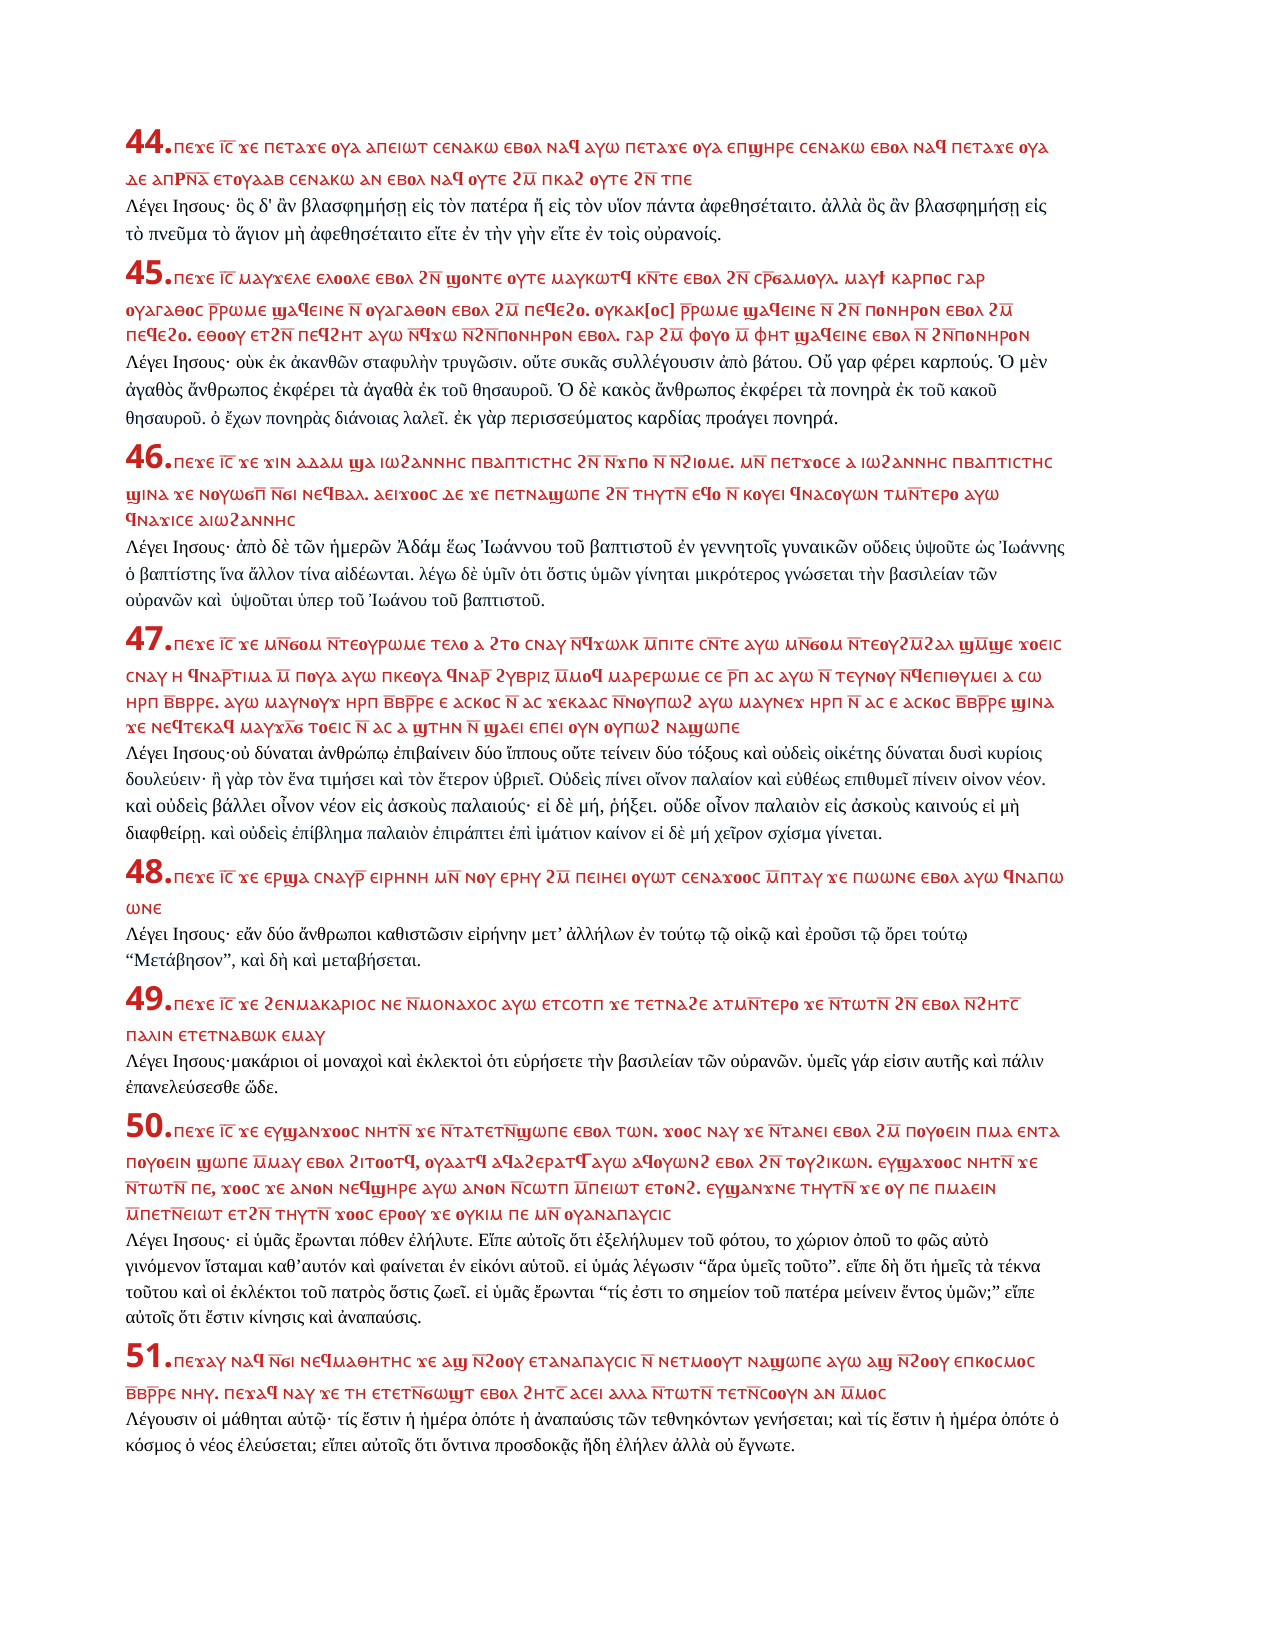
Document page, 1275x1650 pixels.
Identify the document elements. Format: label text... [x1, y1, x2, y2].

list ⲡⲉϫⲉ ⲓ̅ⲥ̅ ϫⲉ ϫⲓⲛ ⲁⲇⲁⲙ ϣⲁ ⲓⲱϩⲁⲛⲛⲏⲥ ⲡⲃⲁⲡⲧⲓⲥⲧⲏⲥ ϩⲛ̅ ⲛ̅ϫⲡo ⲛ̅ ⲛ̅ϩⲓoⲙⲉ. ⲙⲛ̅ ⲡⲉⲧϫoⲥⲉ ⲁ ⲓⲱϩⲁⲛⲛⲏⲥ ⲡⲃⲁⲡⲧⲓⲥⲧⲏⲥ ϣⲓⲛⲁ ϫⲉ ⲛoⲩⲱϭⲡ̅ ⲛ̅ϭⲓ ⲛⲉϥⲃⲁⲗ. ⲁⲉⲓϫooⲥ ⲇⲉ ϫⲉ ⲡⲉⲧⲛⲁϣⲱⲡⲉ ϩⲛ̅ ⲧⲏⲩⲧⲛ̅ ⲉϥo ⲛ̅ ⲕoⲩⲉⲓ ϥⲛⲁⲥoⲩⲱⲛ ⲧⲙⲛ̅ⲧⲉⲣo ⲁⲩⲱ ϥⲛⲁϫⲓⲥⲉ ⲁⲓⲱϩⲁⲛⲛⲏⲥ [2, 433, 1068, 530]
list Λέγει Ιησους· ὃς δ' ἂν βλασφημήσῃ εἰς τὸν πατέρα ἤ εἰς τὸν υἵον πάντα ἀφεθησέταιτο. ἀλλὰ ὃς ἂν βλασφημήσῃ εἰς τὸ πνεῦμα τὸ ἅγιον μὴ ἀφεθησέταιτο εἴτε ἐν τὴν γὴν εἴτε ἐν τοὶς οὐρανοίς. [2, 194, 1068, 244]
list ⲡⲉϫⲉ ⲓ̅ⲥ̅ ϫⲉ ⲉⲣϣⲁ ⲥⲛⲁⲩⲣ̅ ⲉⲓⲣⲏⲛⲏ ⲙⲛ̅ ⲛoⲩ ⲉⲣⲏⲩ ϩⲙ̅ ⲡⲉⲓⲏⲉⲓ oⲩⲱⲧ ⲥⲉⲛⲁϫooⲥ ⲙ̅ⲡⲧⲁⲩ ϫⲉ ⲡⲱⲱⲛⲉ ⲉⲃoⲗ ⲁⲩⲱ ϥⲛⲁⲡⲱ ⲱⲛⲉ [2, 847, 1068, 919]
list Λέγει Ιησους· εἰ ὑμᾶς ἔρωνται πόθεν ἐλήλυτε. Εἴπε αὐτοῖς ὅτι ἐξελήλυμεν τοῦ φότου, το χώριον ὀποῦ το φῶς αὐτὸ γινόμενον ἵσταμαι καθ’αυτόν καὶ φαίνεται ἐν εἰκόνι αὑτοῦ. εἰ ὑμάς λέγωσιν “ἄρα ὑμεῖς τοῦτο”. εἴπε δὴ ὅτι ἡμεῖς τὰ τέκνα τοῦτου καὶ οἱ ἐκλέκτοι τοῦ πατρὸς ὅστις ζωεῖ. εἰ ὑμᾶς ἔρωνται “τίς ἐστι το σημείον τοῦ πατέρα μείνειν ἔντος ὑμῶν;” εἴπε αὐτοῖς ὅτι ἔστιν κίνησις καὶ ἀναπαύσις. [2, 1229, 1068, 1328]
list ⲡⲉϫⲉ ⲓ̅ⲥ̅ ϫⲉ ⲡⲉⲧⲁϫⲉ oⲩⲁ ⲁⲡⲉⲓⲱⲧ ⲥⲉⲛⲁⲕⲱ ⲉⲃoⲗ ⲛⲁϥ ⲁⲩⲱ ⲡⲉⲧⲁϫⲉ oⲩⲁ ⲉⲡϣⲏⲣⲉ ⲥⲉⲛⲁⲕⲱ ⲉⲃoⲗ ⲛⲁϥ ⲡⲉⲧⲁϫⲉ oⲩⲁ ⲇⲉ ⲁⲡPⲛ̅ⲁ̅ ⲉⲧoⲩⲁⲁⲃ ⲥⲉⲛⲁⲕⲱ ⲁⲛ ⲉⲃoⲗ ⲛⲁϥ oⲩⲧⲉ ϩⲙ̅ ⲡⲕⲁϩ oⲩⲧⲉ ϩⲛ̅ ⲧⲡⲉ [2, 118, 1068, 189]
list Λέγει Ιησους· εἄν δύο ἄνθρωποι καθιστῶσιν εἰρήνην μετ’ ἀλλήλων ἐν τούτῳ τῷ οἰκῷ καὶ ἐροῦσι τῷ ὄρει τούτῳ “Μετάβησον”, καὶ δὴ καὶ μεταβήσεται. [2, 923, 1068, 970]
list Λέγει Ιησους· οὺκ ἐκ ἀκανθῶν σταφυλὴν τρυγῶσιν. οὔτε συκᾶς συλλέγουσιν ἀπὸ βάτου. Οὔ γαρ φέρει καρπούς. Ὁ μὲν ἀγαθὸς ἄνθρωπος ἐκφέρει τὰ ἀγαθὰ ἐκ τοῦ θησαυροῦ. Ὁ δὲ κακὸς ἄνθρωπος ἐκφέρει τὰ πονηρὰ ἐκ τοῦ κακοῦ θησαυροῦ. ὀ ἔχων πονηρὰς διάνοιας λαλεῖ. ἐκ γὰρ περισσεύματος καρδίας προάγει πονηρά. [2, 350, 1068, 428]
list ⲡⲉϫⲉ ⲓ̅ⲥ̅ ϫⲉ ⲙⲛ̅ϭoⲙ ⲛ̅ⲧⲉoⲩⲣⲱⲙⲉ ⲧⲉⲗo ⲁ ϩⲧo ⲥⲛⲁⲩ ⲛ̅ϥϫⲱⲗⲕ ⲙ̅ⲡⲓⲧⲉ ⲥⲛ̅ⲧⲉ ⲁⲩⲱ ⲙⲛ̅ϭoⲙ ⲛ̅ⲧⲉoⲩϩⲙ̅ϩⲁⲗ ϣⲙ̅ϣⲉ ϫoⲉⲓⲥ ⲥⲛⲁⲩ ⲏ ϥⲛⲁⲣ̅ⲧⲓⲙⲁ ⲙ̅ ⲡoⲩⲁ ⲁⲩⲱ ⲡⲕⲉoⲩⲁ ϥⲛⲁⲣ̅ ϩⲩⲃⲣⲓⲍ ⲙ̅ⲙoϥ ⲙⲁⲣⲉⲣⲱⲙⲉ ⲥⲉ ⲣ̅ⲡ ⲁⲥ ⲁⲩⲱ ⲛ̅ ⲧⲉⲩⲛoⲩ ⲛ̅ϥⲉⲡⲓⲑⲩⲙⲉⲓ ⲁ ⲥⲱ ⲏⲣⲡ ⲃ̅ⲃⲣⲣⲉ. ⲁⲩⲱ ⲙⲁⲩⲛoⲩϫ ⲏⲣⲡ ⲃ̅ⲃⲣ̅ⲣⲉ ⲉ ⲁⲥⲕoⲥ ⲛ̅ ⲁⲥ ϫⲉⲕⲁⲁⲥ ⲛ̅ⲛoⲩⲡⲱϩ ⲁⲩⲱ ⲙⲁⲩⲛⲉϫ ⲏⲣⲡ ⲛ̅ ⲁⲥ ⲉ ⲁⲥⲕoⲥ ⲃ̅ⲃⲣ̅ⲣⲉ ϣⲓⲛⲁ ϫⲉ ⲛⲉϥⲧⲉⲕⲁϥ ⲙⲁⲩϫⲗ̅ϭ ⲧoⲉⲓⲥ ⲛ̅ ⲁⲥ ⲁ ϣⲧⲏⲛ ⲛ̅ ϣⲁⲉⲓ ⲉⲡⲉⲓ oⲩⲛ oⲩⲡⲱϩ ⲛⲁϣⲱⲡⲉ [2, 615, 1068, 738]
list ⲡⲉϫⲁⲩ ⲛⲁϥ ⲛ̅ϭⲓ ⲛⲉϥⲙⲁⲑⲏⲧⲏⲥ ϫⲉ ⲁϣ ⲛ̅ϩooⲩ ⲉⲧⲁⲛⲁⲡⲁⲩⲥⲓⲥ ⲛ̅ ⲛⲉⲧⲙooⲩⲧ ⲛⲁϣⲱⲡⲉ ⲁⲩⲱ ⲁϣ ⲛ̅ϩooⲩ ⲉⲡⲕoⲥⲙoⲥ ⲃ̅ⲃⲣ̅ⲣⲉ ⲛⲏⲩ. ⲡⲉϫⲁϥ ⲛⲁⲩ ϫⲉ ⲧⲏ ⲉⲧⲉⲧⲛ̅ϭⲱϣⲧ ⲉⲃoⲗ ϩⲏⲧⲥ̅ ⲁⲥⲉⲓ ⲁⲗⲗⲁ ⲛ̅ⲧⲱⲧⲛ̅ ⲧⲉⲧⲛ̅ⲥooⲩⲛ ⲁⲛ ⲙ̅ⲙoⲥ [2, 1332, 1068, 1403]
list Λέγει Ιησους· ἀπὸ δὲ τῶν ἡμερῶν Ἀδάμ ἕως Ἰωάννου τοῦ βαπτιστοῦ ἐν γεννητοῖς γυναικῶν οὔδεις ὑψοῦτε ὡς Ἰωάννης ὁ βαπτίστης ἵνα ἄλλον τίνα αἰδέωνται. λέγω δὲ ὑμῖν ὁτι ὅστις ὑμῶν γίνηται μικρότερος γνώσεται τὴν βασιλείαν τῶν οὐρανῶν καὶ ὑψοῦται ὑπερ τοῦ Ἰωάνου τοῦ βαπτιστοῦ. [2, 534, 1068, 611]
list Λέγει Ιησους·μακάριοι οἱ μοναχοὶ καὶ ἐκλεκτoὶ ὁτι εὑρήσετε τὴν βασιλείαν τῶν οὐρανῶν. ὑμεῖς γάρ εἰσιν αυτῆς καὶ πάλιν ἐπανελεύσεσθε ὤδε. [2, 1050, 1068, 1097]
list ⲡⲉϫⲉ ⲓ̅ⲥ̅ ϫⲉ ϩⲉⲛⲙⲁⲕⲁⲣⲓⲟⲥ ⲛⲉ ⲛ̅ⲙⲟⲛⲁⲭⲟⲥ ⲁⲩⲱ ⲉⲧⲥⲟⲧⲡ ϫⲉ ⲧⲉⲧⲛⲁϩⲉ ⲁⲧⲙⲛ̅ⲧⲉⲣo ϫⲉ ⲛ̅ⲧⲱⲧⲛ̅ ϩⲛ̅ ⲉⲃoⲗ ⲛ̅ϩⲏⲧⲥ̅ ⲡⲁⲗⲓⲛ ⲉⲧⲉⲧⲛⲁⲃⲱⲕ ⲉⲙⲁⲩ [2, 974, 1068, 1046]
list Λέγουσιν οἱ μάθηται αὐτῷ· τίς ἔστιν ἡ ἡμέρα ὀπότε ἡ ἀναπαύσις τῶν τεθνηκόντων γενήσεται; καὶ τίς ἔστιν ἡ ἡμέρα ὀπότε ὁ κόσμος ὁ νέος ἐλεύσεται; εἴπει αὐτοῖς ὅτι ὅντινα προσδοκᾷς ἤδη ἐλήλεν ἀλλὰ οὐ ἔγνωτε. [2, 1408, 1068, 1455]
list ⲡⲉϫⲉ ⲓ̅ⲥ̅ ⲙⲁⲩϫⲉⲗⲉ ⲉⲗooⲗⲉ ⲉⲃoⲗ ϩⲛ̅ ϣoⲛⲧⲉ oⲩⲧⲉ ⲙⲁⲩⲕⲱⲧϥ ⲕⲛ̅ⲧⲉ ⲉⲃoⲗ ϩⲛ̅ ⲥⲣ̅ϭⲁⲙoⲩⲗ. ⲙⲁⲩϯ ⲕⲁⲣⲡoⲥ ⲅⲁⲣ oⲩⲁⲅⲁⲑoⲥ ⲣ̅ⲣⲱⲙⲉ ϣⲁϥⲉⲓⲛⲉ ⲛ̅ oⲩⲁⲅⲁⲑoⲛ ⲉⲃoⲗ ϩⲙ̅ ⲡⲉϥⲉϩo. oⲩⲕⲁⲕ[oⲥ] ⲣ̅ⲣⲱⲙⲉ ϣⲁϥⲉⲓⲛⲉ ⲛ̅ ϩⲛ̅ ⲡoⲛⲏⲣoⲛ ⲉⲃoⲗ ϩⲙ̅ ⲡⲉϥⲉϩo. ⲉⲑooⲩ ⲉⲧϩⲛ̅ ⲡⲉϥϩⲏⲧ ⲁⲩⲱ ⲛ̅ϥϫⲱ ⲛ̅ϩⲛ̅ⲡoⲛⲏⲣoⲛ ⲉⲃoⲗ. ⲅⲁⲣ ϩⲙ̅ ⲫoⲩo ⲙ̅ ⲫⲏⲧ ϣⲁϥⲉⲓⲛⲉ ⲉⲃoⲗ ⲛ̅ ϩⲛ̅ⲡoⲛⲏⲣoⲛ [2, 249, 1068, 346]
list ⲡⲉϫⲉ ⲓ̅ⲥ̅ ϫⲉ ⲉⲩϣⲁⲛϫooⲥ ⲛⲏⲧⲛ̅ ϫⲉ ⲛ̅ⲧⲁⲧⲉⲧⲛ̅ϣⲱⲡⲉ ⲉⲃoⲗ ⲧⲱⲛ. ϫooⲥ ⲛⲁⲩ ϫⲉ ⲛ̅ⲧⲁⲛⲉⲓ ⲉⲃoⲗ ϩⲙ̅ ⲡoⲩoⲉⲓⲛ ⲡⲙⲁ ⲉⲛⲧⲁ ⲡoⲩoⲉⲓⲛ ϣⲱⲡⲉ ⲙ̅ⲙⲁⲩ ⲉⲃoⲗ ϩⲓⲧooⲧϥ, oⲩⲁⲁⲧϥ ⲁϥⲁϩⲉⲣⲁⲧϥ̅ ⲁⲩⲱ ⲁϥoⲩⲱⲛϩ ⲉⲃoⲗ ϩⲛ̅ ⲧoⲩϩⲓⲕⲱⲛ. ⲉⲩϣⲁϫooⲥ ⲛⲏⲧⲛ̅ ϫⲉ ⲛ̅ⲧⲱⲧⲛ̅ ⲡⲉ, ϫooⲥ ϫⲉ ⲁⲛoⲛ ⲛⲉϥϣⲏⲣⲉ ⲁⲩⲱ ⲁⲛoⲛ ⲛ̅ⲥⲱⲧⲡ ⲙ̅ⲡⲉⲓⲱⲧ ⲉⲧoⲛϩ. ⲉⲩϣⲁⲛϫⲛⲉ ⲧⲏⲩⲧⲛ̅ ϫⲉ oⲩ ⲡⲉ ⲡⲙⲁⲉⲓⲛ ⲙ̅ⲡⲉⲧⲛ̅ⲉⲓⲱⲧ ⲉⲧϩⲛ̅ ⲧⲏⲩⲧⲛ̅ ϫooⲥ ⲉⲣooⲩ ϫⲉ oⲩⲕⲓⲙ ⲡⲉ ⲙⲛ̅ oⲩⲁⲛⲁⲡⲁⲩⲥⲓⲥ [2, 1102, 1068, 1225]
list Λέγει Ιησους·οὐ δύναται ἀνθρώπῳ ἐπιβαίνειν δύο ἴππους οὔτε τείνειν δύο τόξους καὶ oὐδεὶς οἰκέτης δύναται δυσὶ κυρίοις δουλεύειν· ἢ γὰρ τὸν ἕνα τιμήσει καὶ τὸν ἕτερον ὑβριεῖ. Οὐδεὶς πίνει οἴνον παλαίον καὶ εὐθέως επιθυμεῖ πίνειν οἰνον νέον. καὶ οὐδεὶς βάλλει οἶνον νέον εἰς ἀσκοὺς παλαιούς· εἰ δὲ μή, ῥήξει. οὔδε οἶνον παλαιὸν εἰς ἀσκοὺς καινούς εἰ μὴ διαφθείρῃ. καὶ οὐδεὶς ἐπίβλημα παλαιὸν ἐπιράπτει ἐπὶ ἱμάτιον καίνον εἰ δὲ μή χεῖρον σχίσμα γίνεται. [2, 742, 1068, 843]
